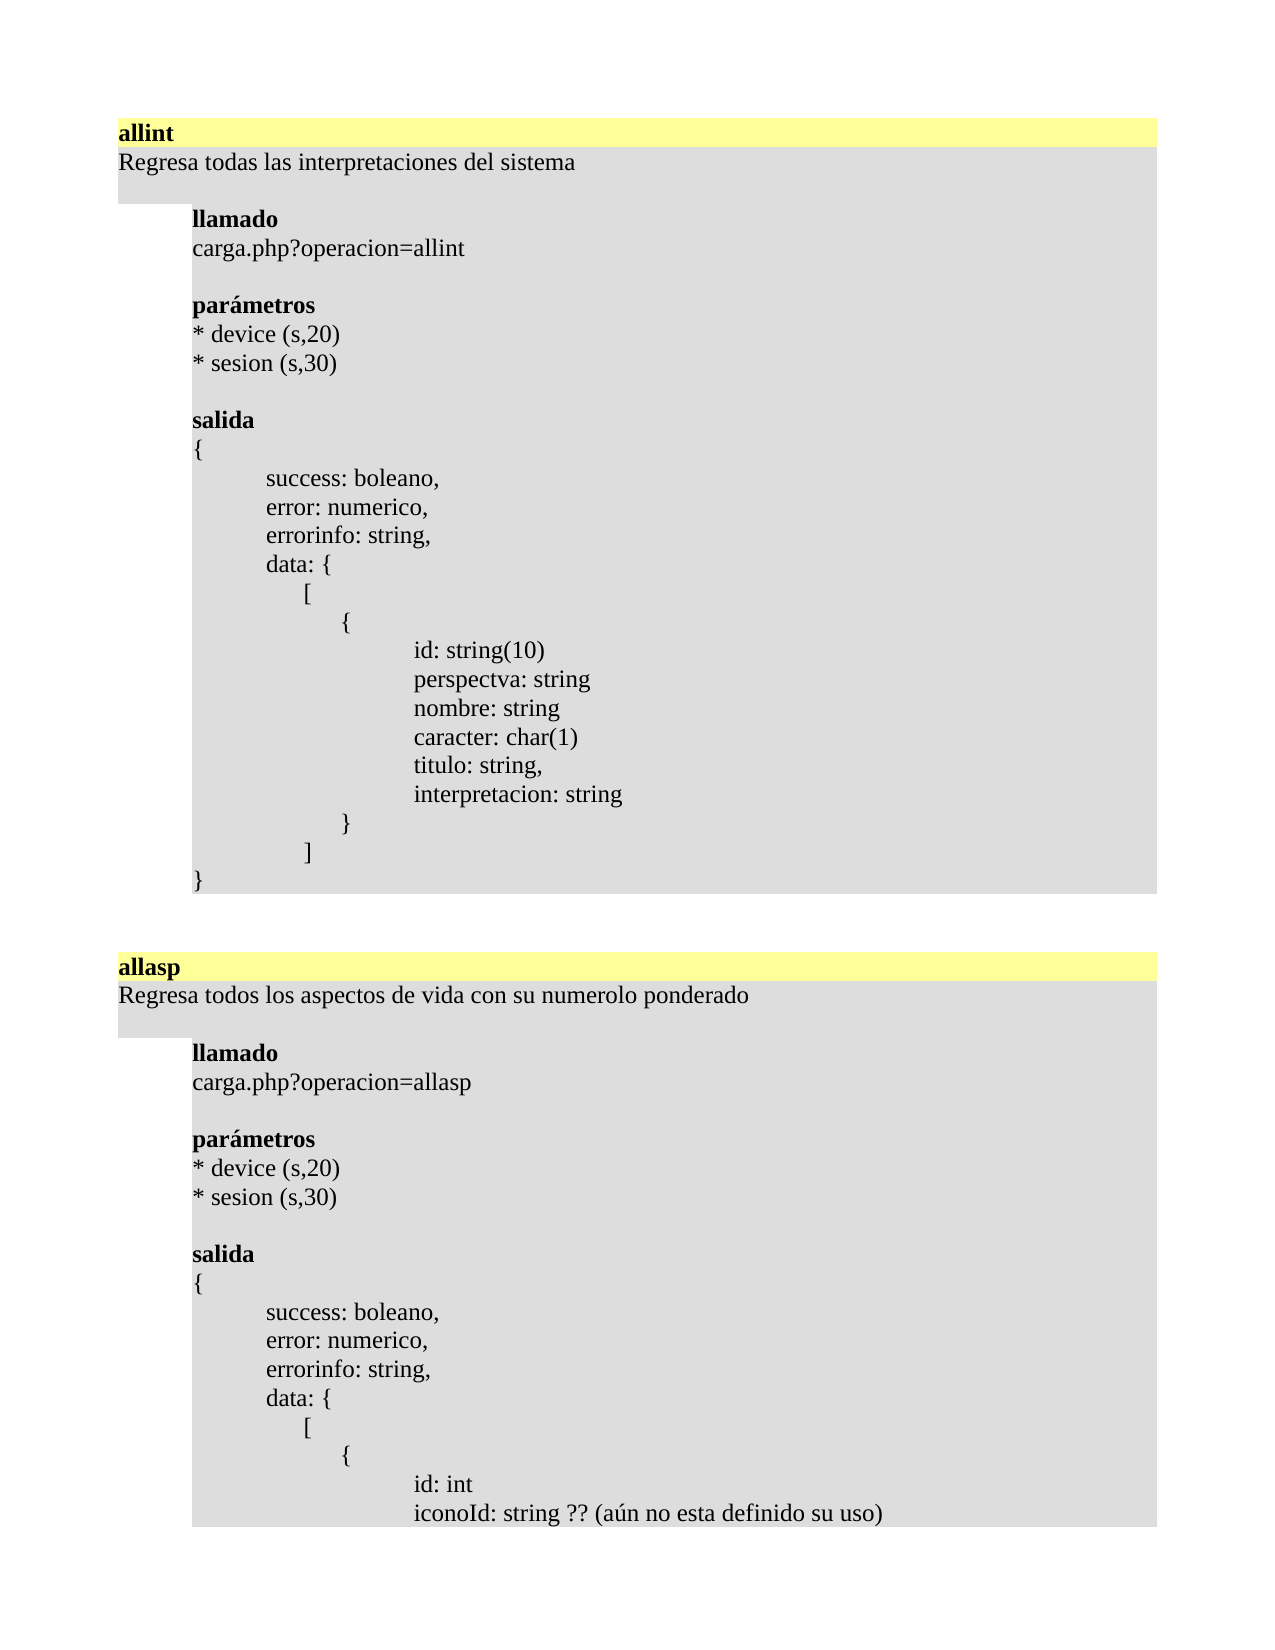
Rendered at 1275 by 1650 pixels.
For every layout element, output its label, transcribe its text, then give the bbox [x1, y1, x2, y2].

text data: { [192, 1383, 1157, 1412]
text allasp [118, 952, 1157, 981]
text carga.php?operacion=allasp [192, 1067, 1157, 1096]
text iconoId: string ?? (aún no esta definido su uso) [192, 1498, 1157, 1527]
text perspectva: string [192, 664, 1157, 693]
text salida [192, 1239, 1157, 1268]
text { [192, 434, 1157, 463]
text llamado [192, 204, 1157, 233]
text success: boleano, [192, 1297, 1157, 1326]
text Regresa todas las interpretaciones del sistema [118, 147, 1157, 176]
text * sesion (s,30) [192, 1182, 1157, 1211]
text * sesion (s,30) [192, 348, 1157, 377]
text titulo: string, [192, 751, 1157, 779]
text salida [192, 406, 1157, 434]
text * device (s,20) [192, 319, 1157, 348]
text nombre: string [192, 693, 1157, 722]
text parámetros [192, 291, 1157, 319]
text { [192, 1268, 1157, 1297]
text errorinfo: string, [192, 1354, 1157, 1383]
text id: string(10) [192, 636, 1157, 664]
text } [192, 808, 1157, 837]
text Regresa todos los aspectos de vida con su numerolo ponderado [118, 981, 1157, 1009]
text llamado [192, 1038, 1157, 1067]
text id: int [192, 1469, 1157, 1498]
text allint [118, 118, 1157, 147]
text } [192, 866, 1157, 894]
text [ [192, 578, 1157, 607]
text carga.php?operacion=allint [192, 233, 1157, 262]
text [ [192, 1412, 1157, 1441]
text parámetros [192, 1124, 1157, 1153]
text errorinfo: string, [192, 521, 1157, 549]
text { [192, 607, 1157, 636]
text { [192, 1441, 1157, 1469]
text ] [192, 837, 1157, 866]
text * device (s,20) [192, 1153, 1157, 1182]
text error: numerico, [192, 1326, 1157, 1354]
text caracter: char(1) [192, 722, 1157, 751]
text data: { [192, 549, 1157, 578]
text success: boleano, [192, 463, 1157, 492]
text interpretacion: string [192, 779, 1157, 808]
text error: numerico, [192, 492, 1157, 521]
